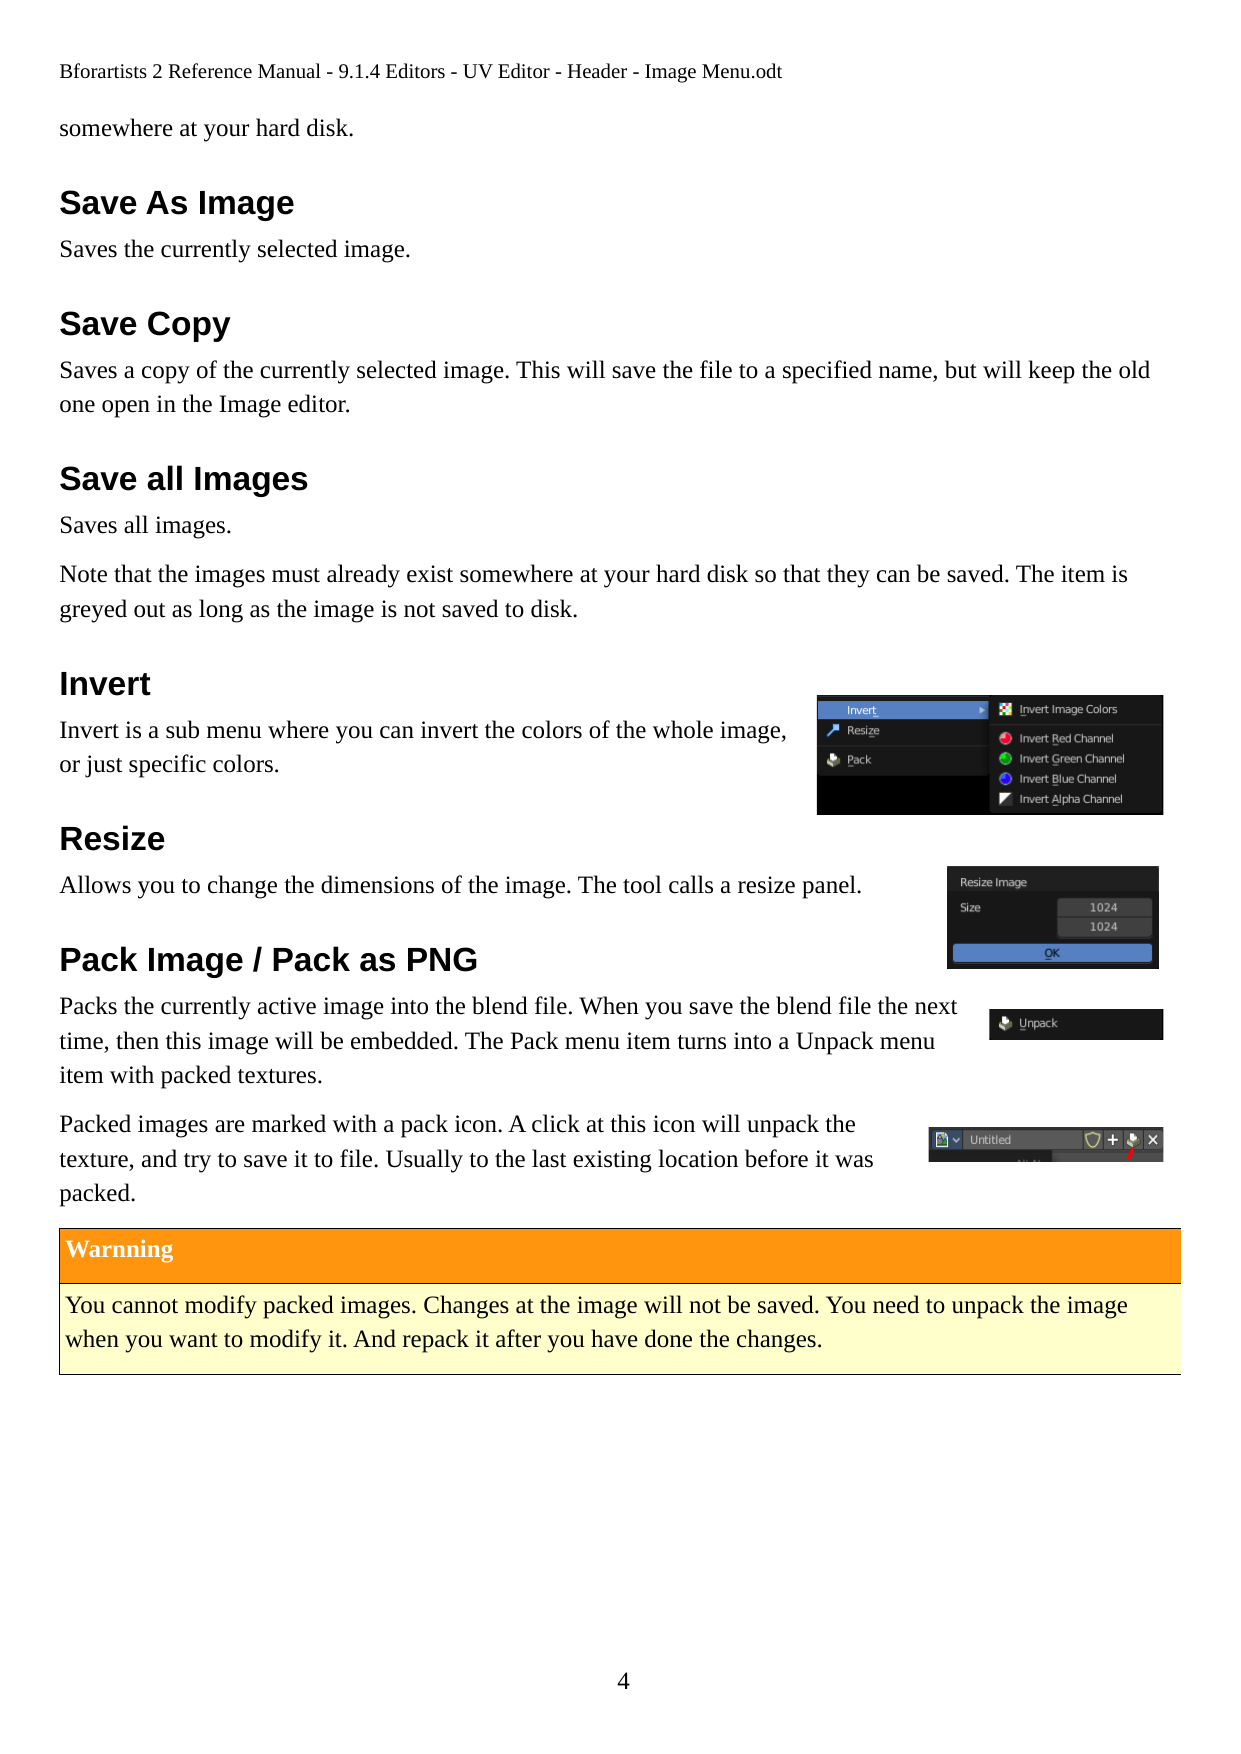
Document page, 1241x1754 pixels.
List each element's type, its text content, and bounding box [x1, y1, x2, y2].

subtitle Save Copy [59, 303, 1181, 342]
text somewhere at your hard disk. [59, 113, 1181, 141]
text Allows you to change the dimensions of the image. The tool calls a resize panel. [59, 870, 947, 899]
table_header Warnning [60, 1229, 1181, 1283]
text Saves all images. [59, 510, 1181, 539]
subtitle Pack Image / Pack as PNG [59, 940, 1181, 979]
picture [928, 1127, 1164, 1162]
subtitle Invert [59, 664, 1181, 702]
picture [947, 866, 1159, 969]
table_cell You cannot modify packed images. Changes at the image will not be saved. You need to unpack the image when you want to modify it. And repack it after you have done the changes. [60, 1284, 1181, 1373]
subtitle Resize [59, 819, 1181, 858]
text Packed images are marked with a pack icon. A click at this icon will unpack the texture, and try to save it to file. Usually to the last existing location before it was packed. [59, 1109, 1181, 1207]
text Saves the currently selected image. [59, 234, 1181, 262]
subtitle Save As Image [59, 182, 1181, 221]
text Note that the images must already exist somewhere at your hard disk so that they can be saved. The item is greyed out as long as the image is not saved to disk. [59, 559, 1181, 622]
text Invert is a sub menu where you can invert the colors of the whole image, or just specific colors. [59, 715, 816, 778]
text Saves a copy of the currently selected image. This will save the file to a specified name, but will keep the old one open in the Image editor. [59, 355, 1181, 418]
picture [816, 695, 1164, 815]
subtitle Save all Images [59, 459, 1181, 498]
picture [989, 1009, 1164, 1040]
text Packs the currently active image into the blend file. When you save the blend file the next time, then this image will be embedded. The Pack menu item turns into a Unpack menu item with packed textures. [59, 991, 1181, 1089]
